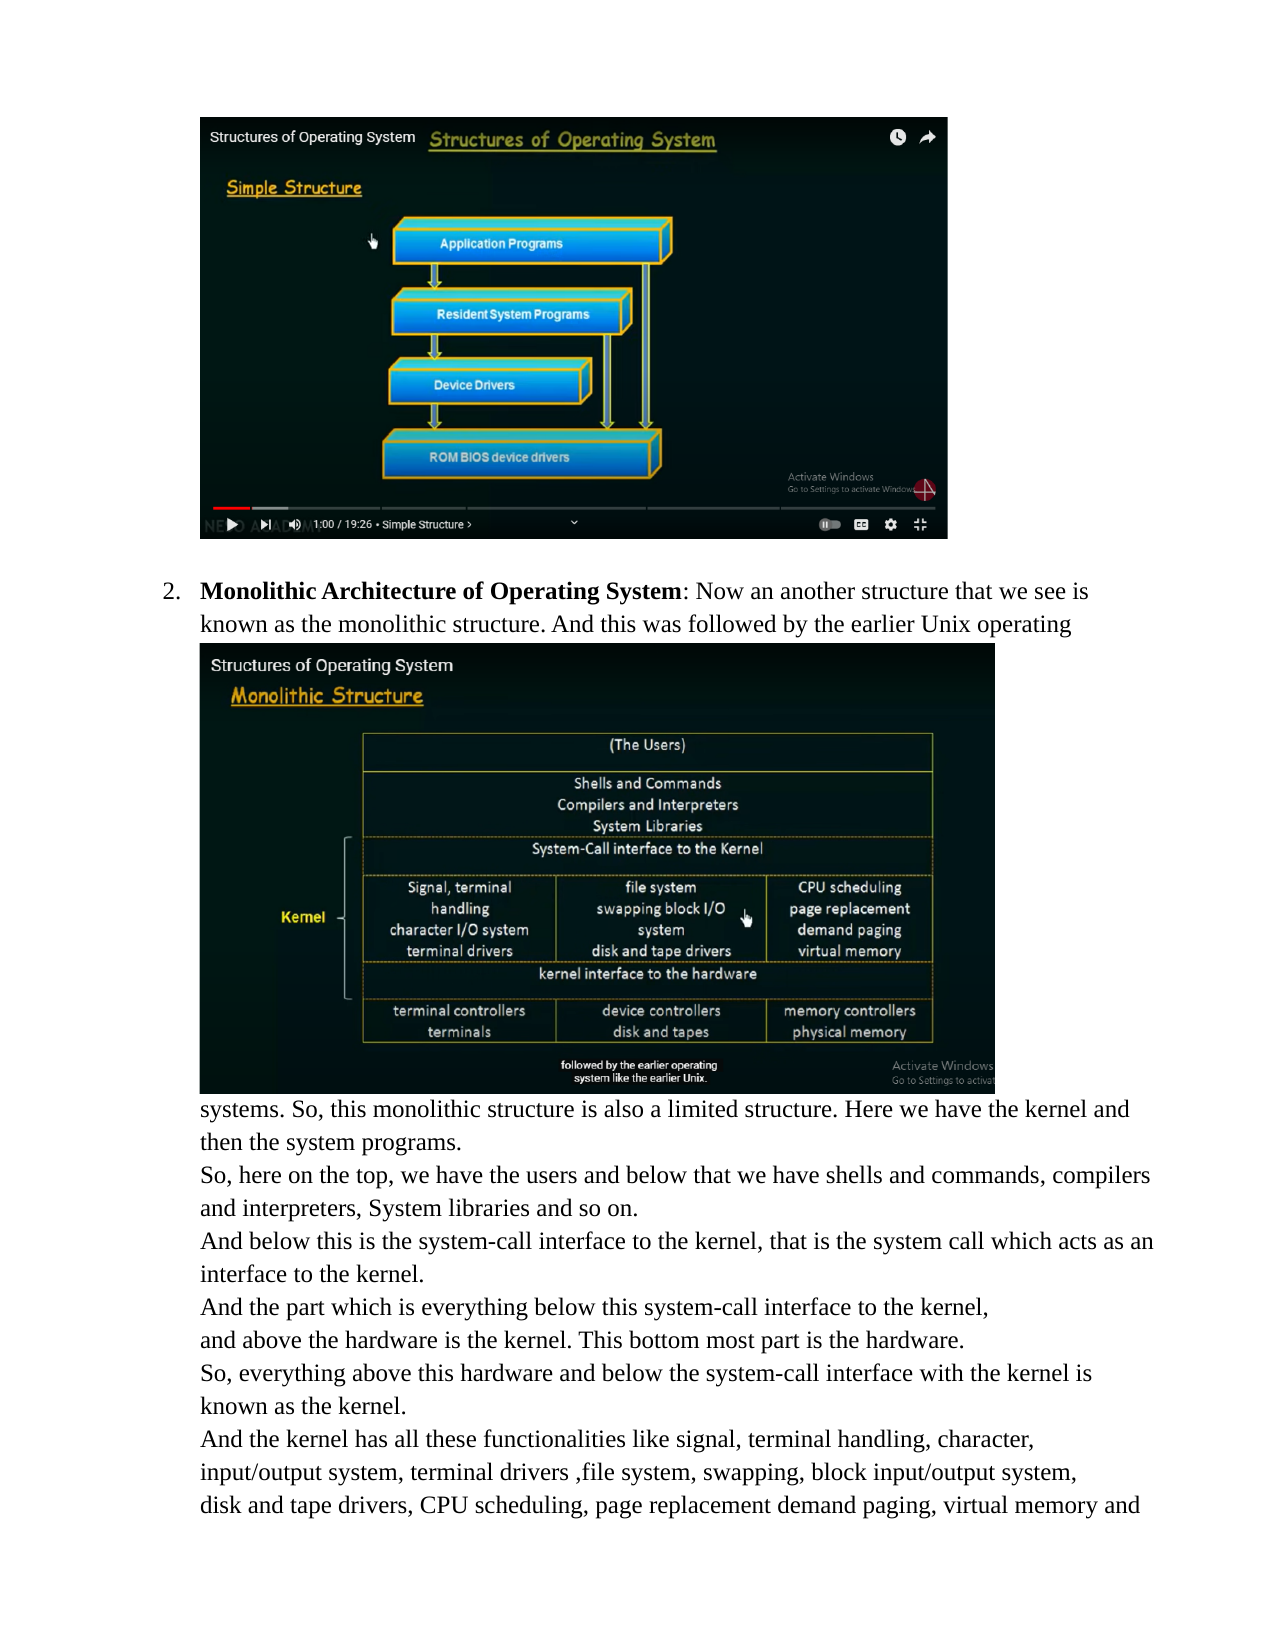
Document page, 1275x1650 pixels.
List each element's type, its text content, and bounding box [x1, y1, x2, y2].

list Monolithic Architecture of Operating System: Now an another structure that we see is known as the monolithic structure. And this was followed by the earlier Unix operating systems. So, this monolithic structure is also a limited structure. Here we have the kernel and then the system programs. So, here on the top, we have the users and below that we have shells and commands, compilers and interpreters, System libraries and so on. And below this is the system-call interface to the kernel, that is the system call which acts as an interface to the kernel. And the part which is everything below this system-call interface to the kernel, and above the hardware is the kernel. This bottom most part is the hardware. So, everything above this hardware and below the system-call interface with the kernel is known as the kernel. And the kernel has all these functionalities like signal, terminal handling, character, input/output system, terminal drivers ,file system, swapping, block input/output system, disk and tape drivers, CPU scheduling, page replacement demand paging, virtual memory and [162, 576, 1157, 1519]
